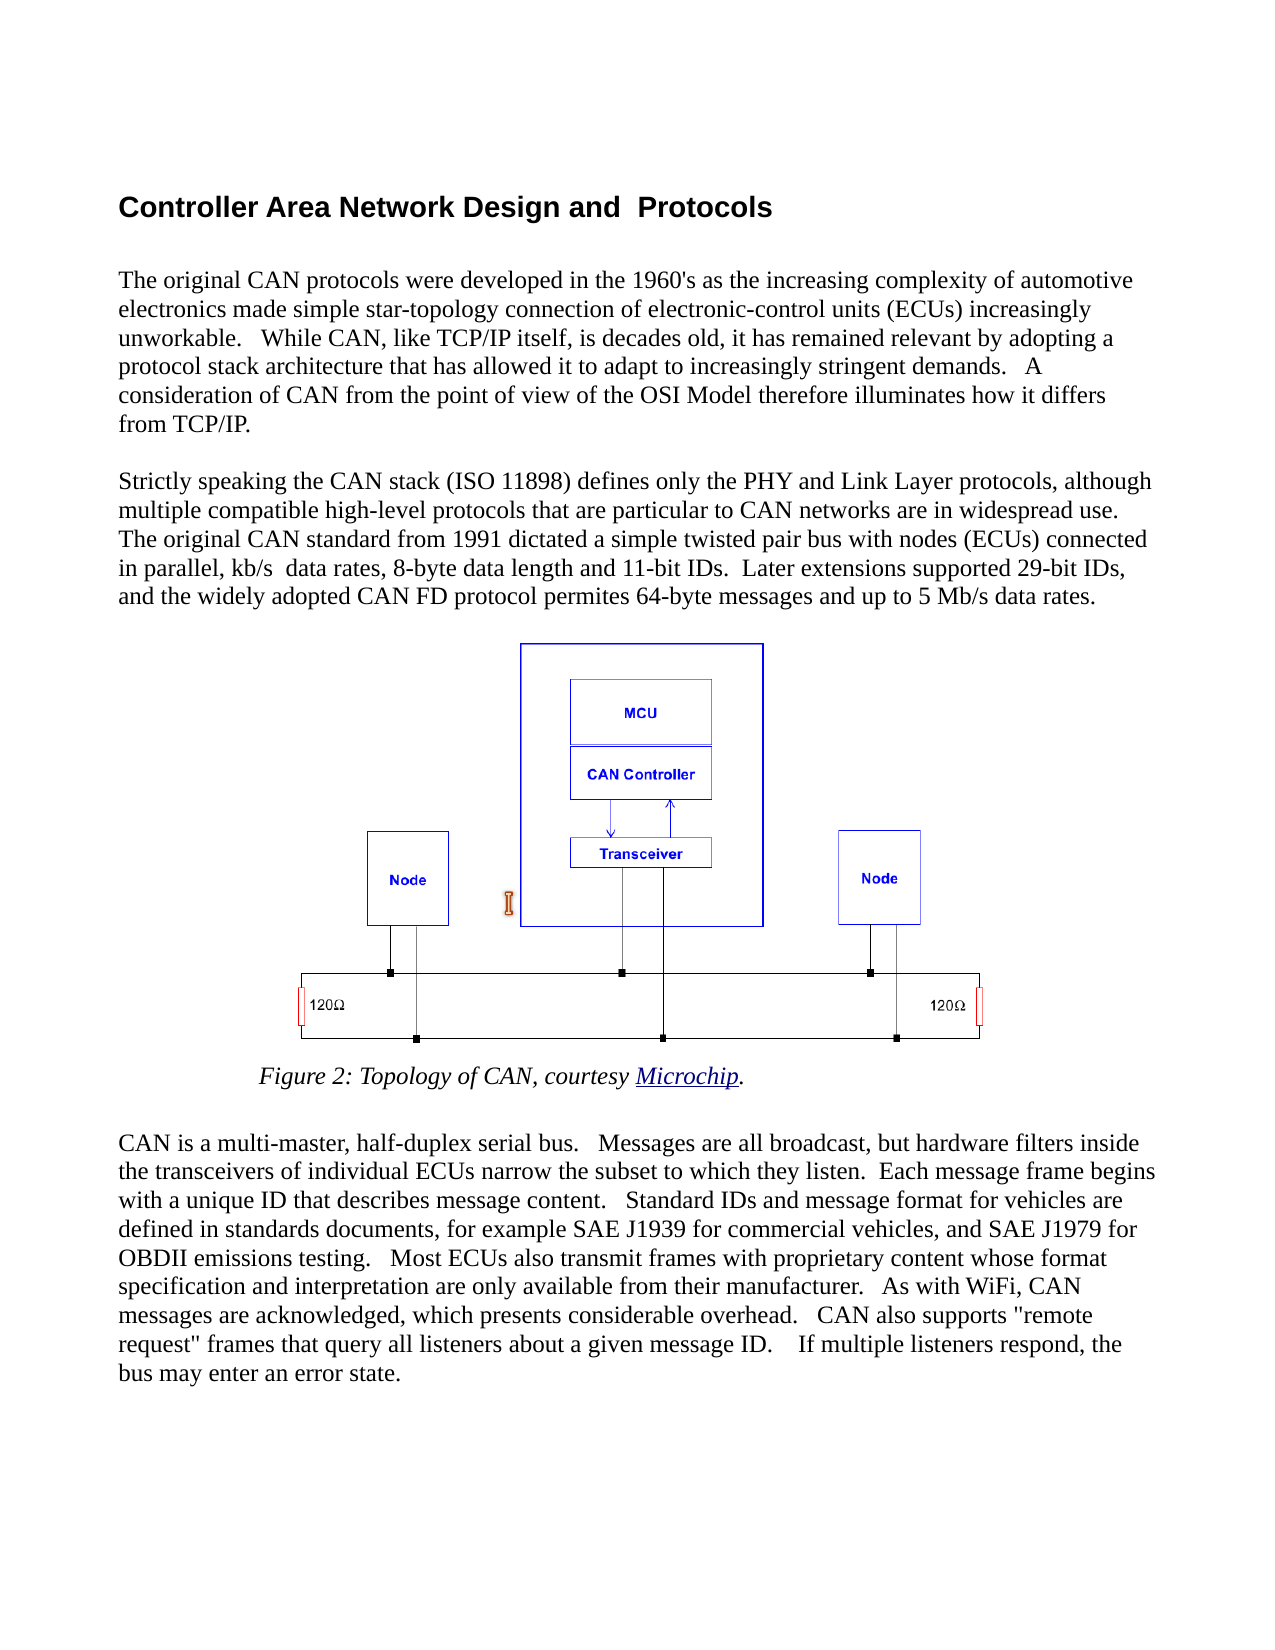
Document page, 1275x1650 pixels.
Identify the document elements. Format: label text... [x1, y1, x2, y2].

text Strictly speaking the CAN stack (ISO 11898) defines only the PHY and Link Layer protocols, although multiple compatible high-level protocols that are particular to CAN networks are in widespread use. The original CAN standard from 1991 dictated a simple twisted pair bus with nodes (ECUs) connected in parallel, kb/s data rates, 8-byte data length and 11-bit IDs. Later extensions supported 29-bit IDs, and the widely adopted CAN FD protocol permites 64-byte messages and up to 5 Mb/s data rates. [118, 466, 1157, 610]
subtitle Controller Area Network Design and Protocols [118, 190, 1157, 224]
text Figure 2: Topology of CAN, courtesy Microchip. [259, 1061, 1016, 1089]
picture [258, 610, 1017, 1061]
text The original CAN protocols were developed in the 1960's as the increasing complexity of automotive electronics made simple star-topology connection of electronic-control units (ECUs) increasingly unworkable. While CAN, like TCP/IP itself, is decades old, it has remained relevant by adopting a protocol stack architecture that has allowed it to adapt to increasingly stringent demands. A consideration of CAN from the point of view of the OSI Model therefore illuminates how it differs from TCP/IP. [118, 265, 1157, 438]
text CAN is a multi-master, half-duplex serial bus. Messages are all broadcast, but hardware filters inside the transceivers of individual ECUs narrow the subset to which they listen. Each message frame begins with a unique ID that describes message content. Standard IDs and message format for vehicles are defined in standards documents, for example SAE J1939 for commercial vehicles, and SAE J1979 for OBDII emissions testing. Most ECUs also transmit frames with proprietary content whose format specification and interpretation are only available from their manufacturer. As with WiFi, CAN messages are acknowledged, which presents considerable overhead. CAN also supports "remote request" frames that query all listeners about a given message ID. If multiple listeners respond, the bus may enter an error state. [118, 1128, 1157, 1415]
